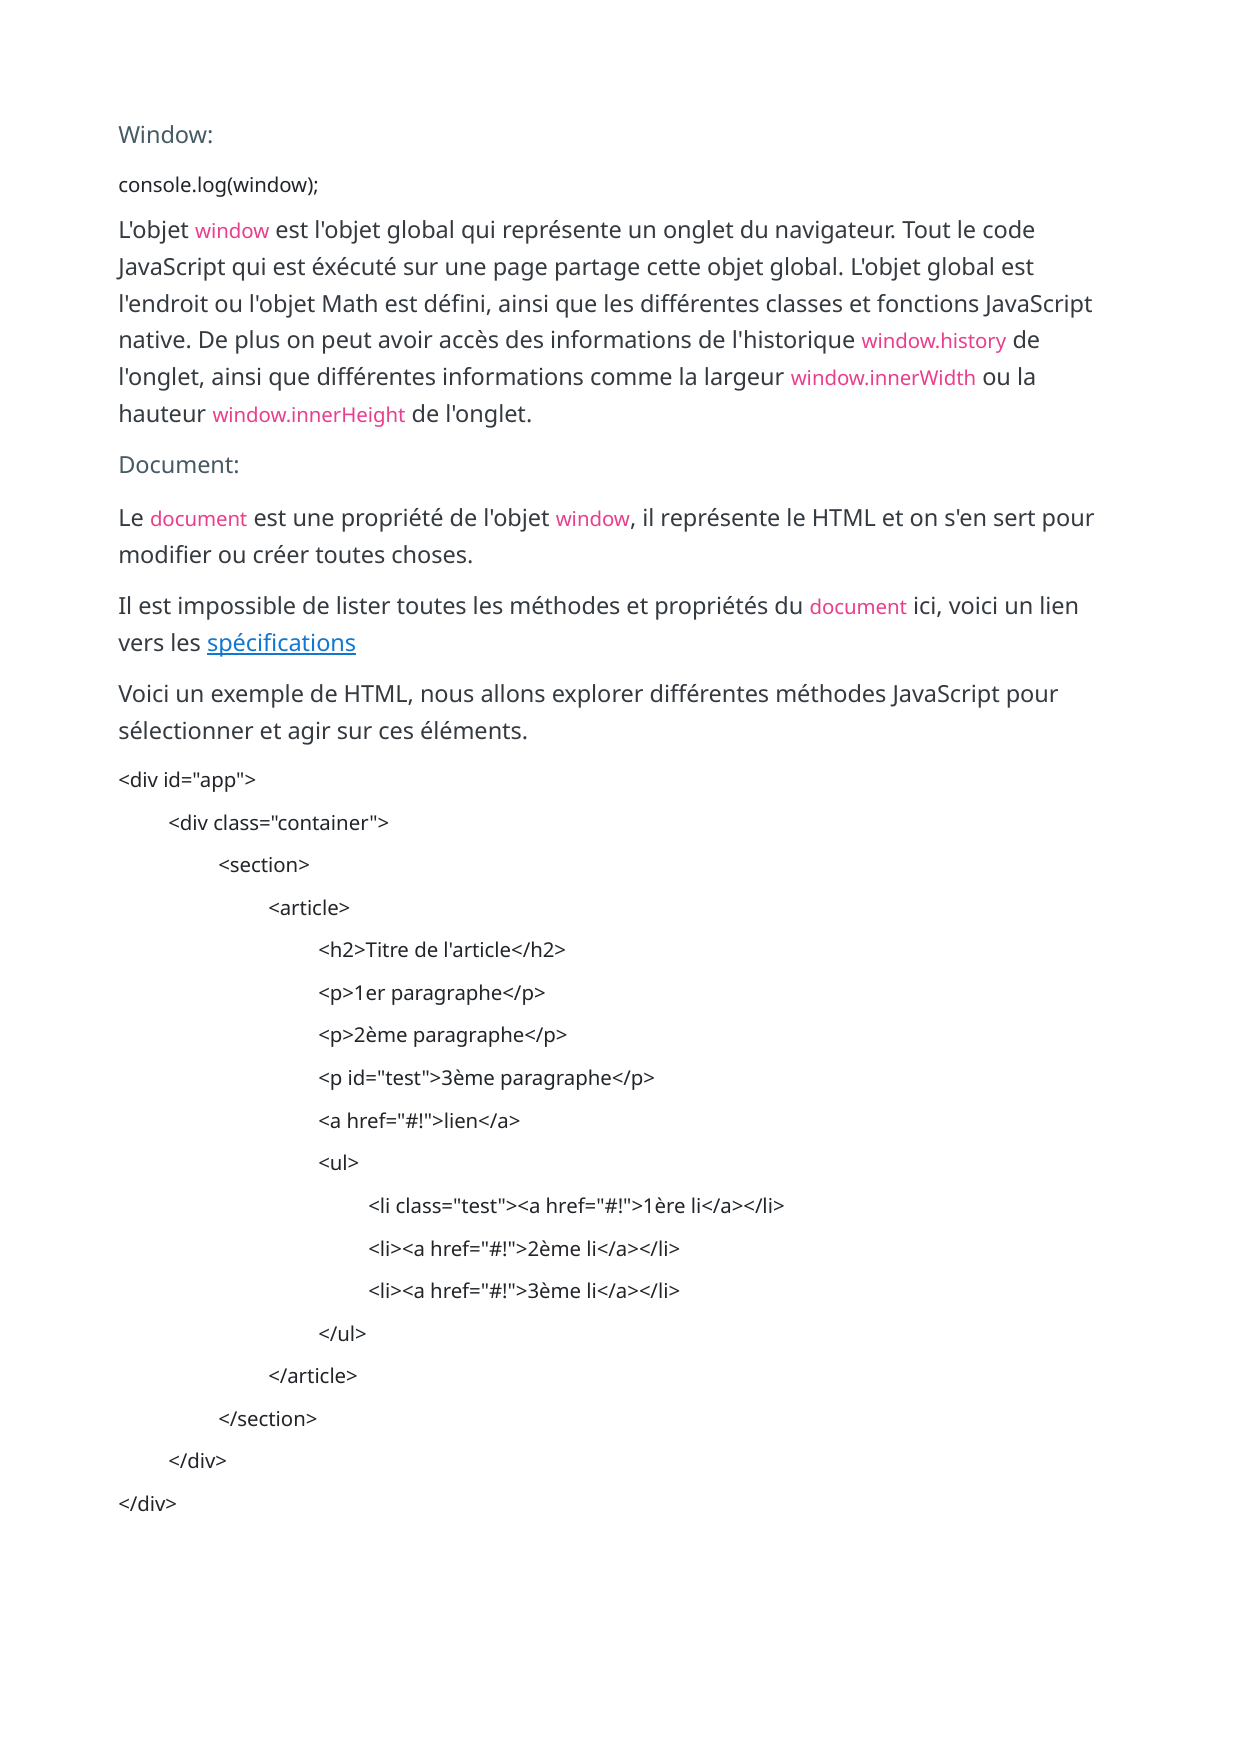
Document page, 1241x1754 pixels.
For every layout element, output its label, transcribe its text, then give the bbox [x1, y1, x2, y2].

text Il est impossible de lister toutes les méthodes et propriétés du document ici, voici un lien vers les spécifications [118, 589, 1122, 658]
text </ul> [118, 1319, 1122, 1347]
text <li><a href="#!">3ème li</a></li> [118, 1277, 1122, 1305]
text <p>1er paragraphe</p> [118, 978, 1122, 1007]
text console.log(window); [118, 171, 1122, 199]
text Voici un exemple de HTML, nous allons explorer différentes méthodes JavaScript pour sélectionner et agir sur ces éléments. [118, 678, 1122, 746]
text <li><a href="#!">2ème li</a></li> [118, 1234, 1122, 1262]
text </div> [118, 1447, 1122, 1475]
text <ul> [118, 1149, 1122, 1177]
text <li class="test"><a href="#!">1ère li</a></li> [118, 1192, 1122, 1219]
subtitle Document: [118, 448, 1122, 481]
text <div class="container"> [118, 808, 1122, 836]
text <h2>Titre de l'article</h2> [118, 936, 1122, 964]
text L'objet window est l'objet global qui représente un onglet du navigateur. Tout le code JavaScript qui est éxécuté sur une page partage cette objet global. L'objet global est l'endroit ou l'objet Math est défini, ainsi que les différentes classes et fonctions JavaScript native. De plus on peut avoir accès des informations de l'historique window.history de l'onglet, ainsi que différentes informations comme la largeur window.innerWidth ou la hauteur window.innerHeight de l'onglet. [118, 213, 1122, 429]
text <p id="test">3ème paragraphe</p> [118, 1064, 1122, 1092]
text Le document est une propriété de l'objet window, il représente le HTML et on s'en sert pour modifier ou créer toutes choses. [118, 501, 1122, 570]
text <article> [118, 893, 1122, 921]
text </section> [118, 1404, 1122, 1433]
text </div> [118, 1490, 1122, 1517]
text </article> [118, 1362, 1122, 1390]
text <div id="app"> [118, 766, 1122, 793]
text <p>2ème paragraphe</p> [118, 1021, 1122, 1049]
text <a href="#!">lien</a> [118, 1106, 1122, 1134]
text <section> [118, 851, 1122, 879]
subtitle Window: [118, 118, 1122, 150]
